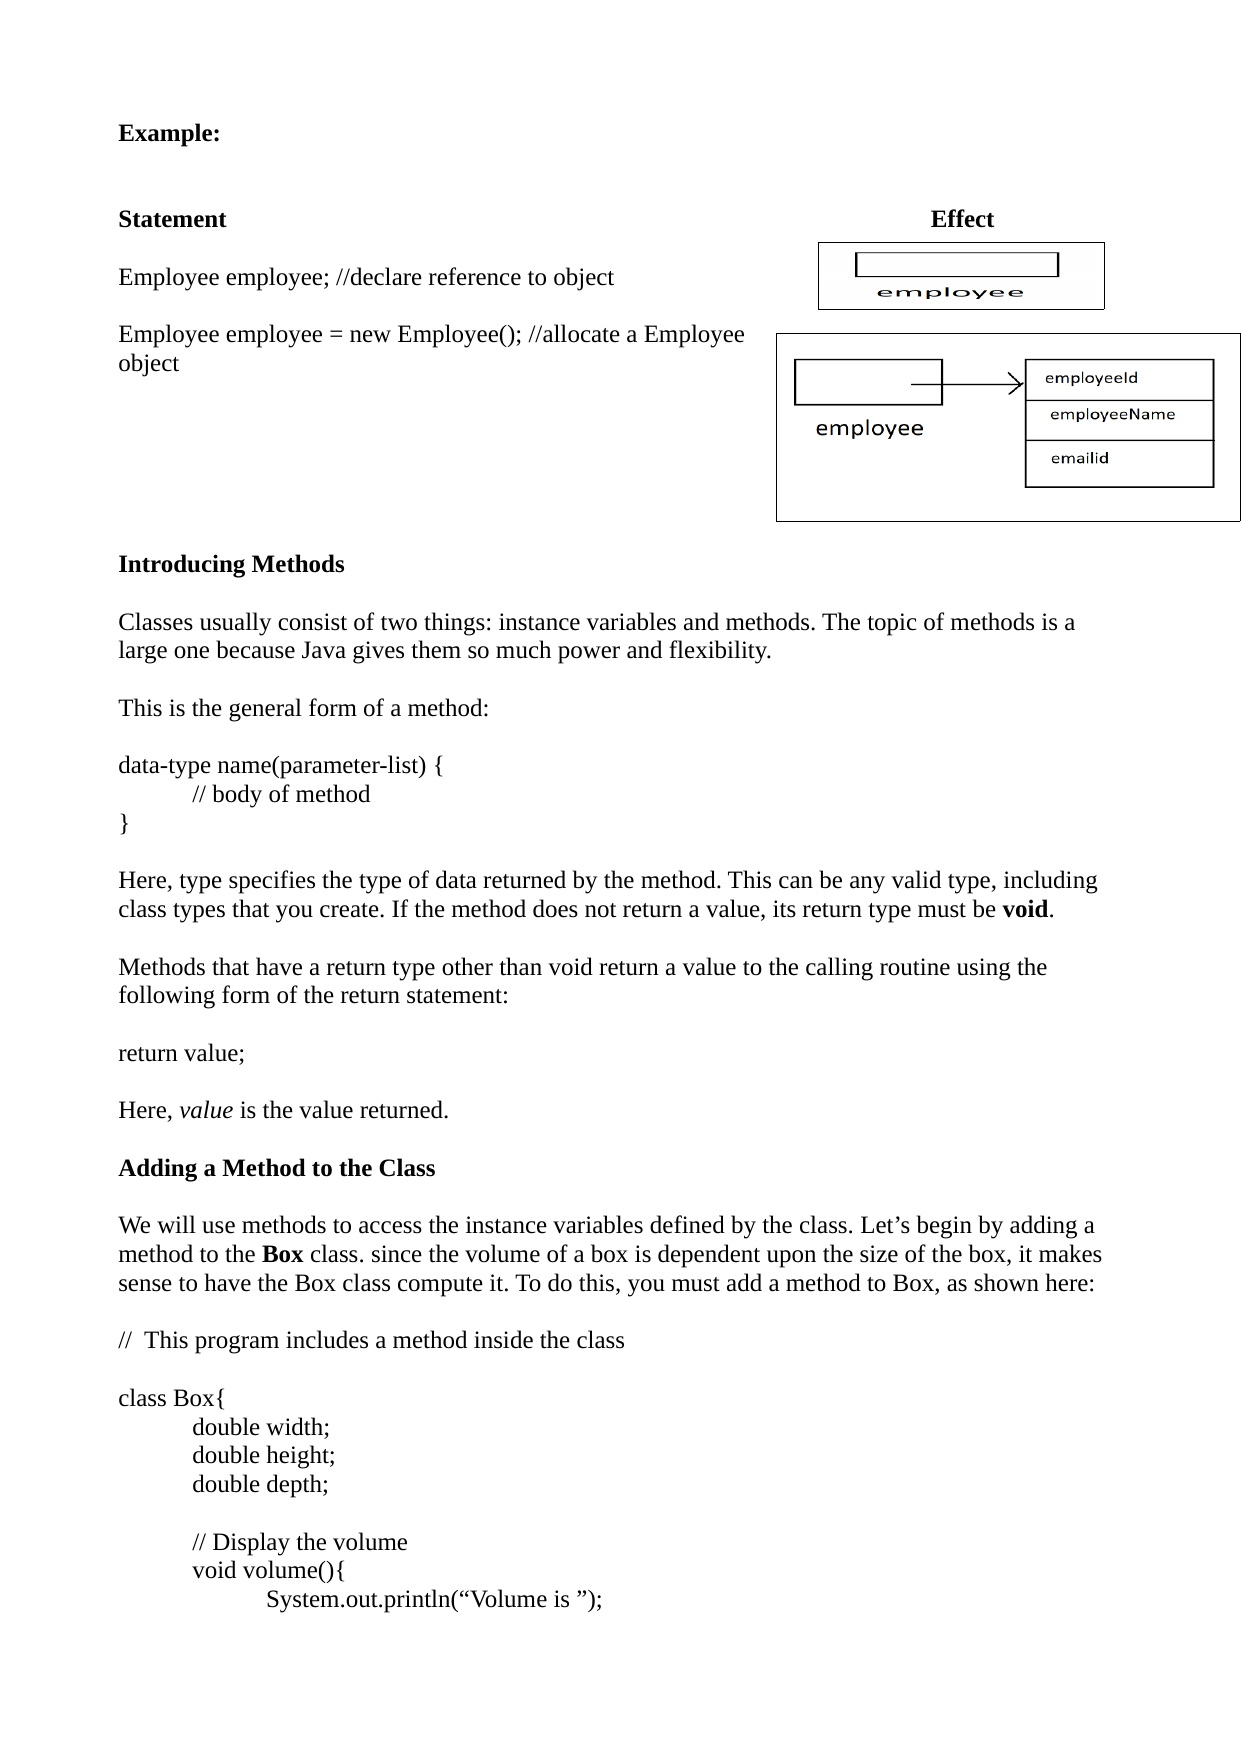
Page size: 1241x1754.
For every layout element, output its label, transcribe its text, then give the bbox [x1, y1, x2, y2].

text Methods that have a return type other than void return a value to the calling routine using the following form of the return statement: [118, 952, 1122, 1009]
text Introducing Methods [118, 549, 1122, 578]
picture [779, 336, 1238, 518]
text void volume(){ [118, 1556, 1122, 1584]
text Adding a Method to the Class [118, 1153, 1122, 1182]
text double height; [118, 1441, 1122, 1469]
text Employee employee; //declare reference to object [118, 262, 1122, 319]
text // This program includes a method inside the class [118, 1326, 1122, 1354]
picture [820, 245, 1101, 307]
text This is the general form of a method: [118, 693, 1122, 722]
text // body of method [118, 779, 1122, 808]
text Classes usually consist of two things: instance variables and methods. The topic of methods is a large one because Java gives them so much power and flexibility. [118, 607, 1122, 664]
text double width; [118, 1412, 1122, 1441]
text class Box{ [118, 1383, 1122, 1412]
text Example: [118, 118, 1122, 147]
text } [118, 808, 1122, 837]
text We will use methods to access the instance variables defined by the class. Let’s begin by adding a method to the Box class. since the volume of a box is dependent upon the size of the box, it makes sense to have the Box class compute it. To do this, you must add a method to Box, as shown here: [118, 1211, 1122, 1297]
text double depth; [118, 1469, 1122, 1498]
text return value; [118, 1038, 1122, 1067]
text Here, type specifies the type of data returned by the method. This can be any valid type, including class types that you create. If the method does not return a value, its return type must be void. [118, 866, 1122, 923]
text Employee employee = new Employee(); //allocate a Employee object [118, 319, 1122, 377]
text // Display the volume [118, 1527, 1122, 1556]
text Statement Effect [118, 204, 1122, 233]
text [777, 334, 1240, 521]
text data-type name(parameter-list) { [118, 751, 1122, 779]
text Here, value is the value returned. [118, 1096, 1122, 1124]
text System.out.println(“Volume is ”); [118, 1584, 1122, 1613]
